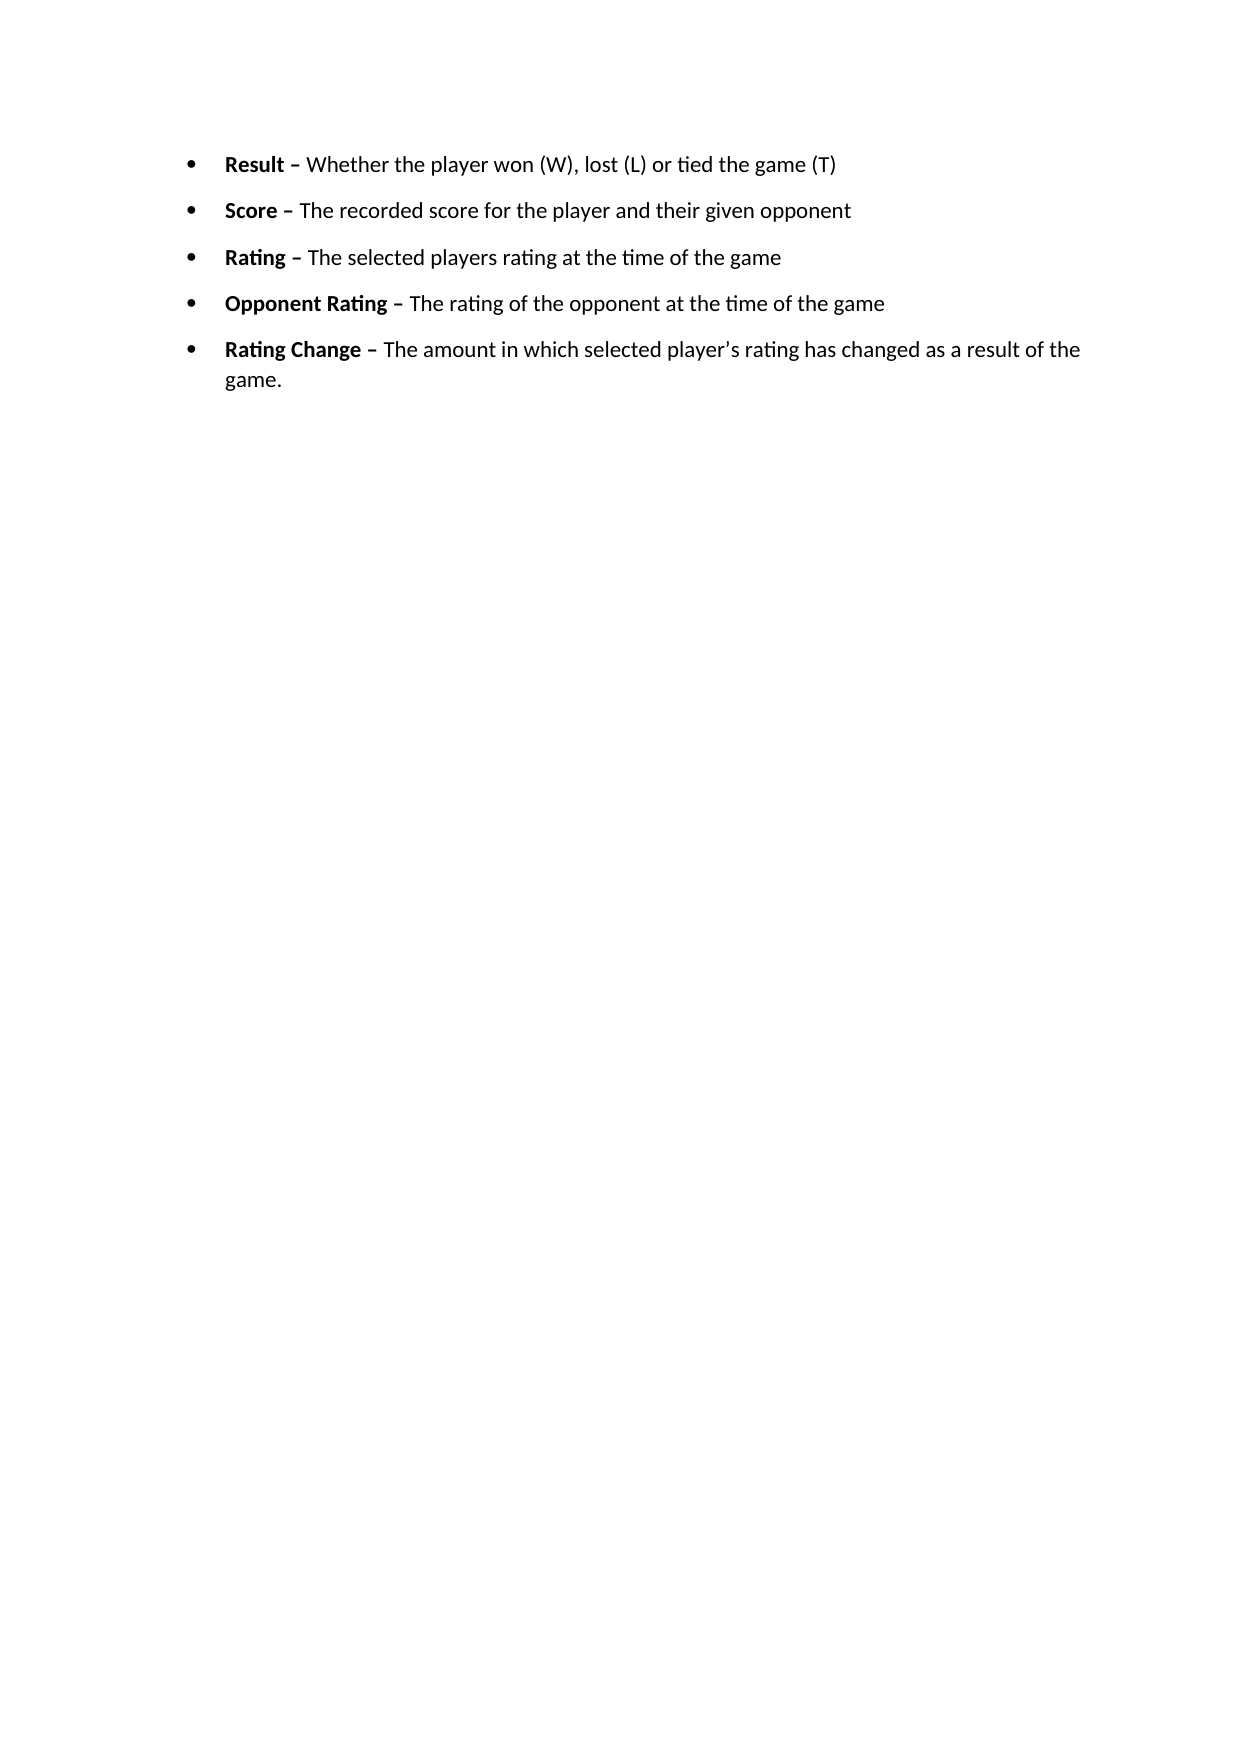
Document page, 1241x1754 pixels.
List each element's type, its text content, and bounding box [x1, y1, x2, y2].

list Rating Change – The amount in which selected player’s rating has changed as a result of the game. [187, 335, 1090, 393]
list Rating – The selected players rating at the time of the game [187, 243, 1090, 271]
list Opponent Rating – The rating of the opponent at the time of the game [187, 289, 1090, 317]
list Score – The recorded score for the player and their given opponent [187, 196, 1090, 224]
list Result – Whether the player won (W), lost (L) or tied the game (T) [187, 150, 1090, 178]
